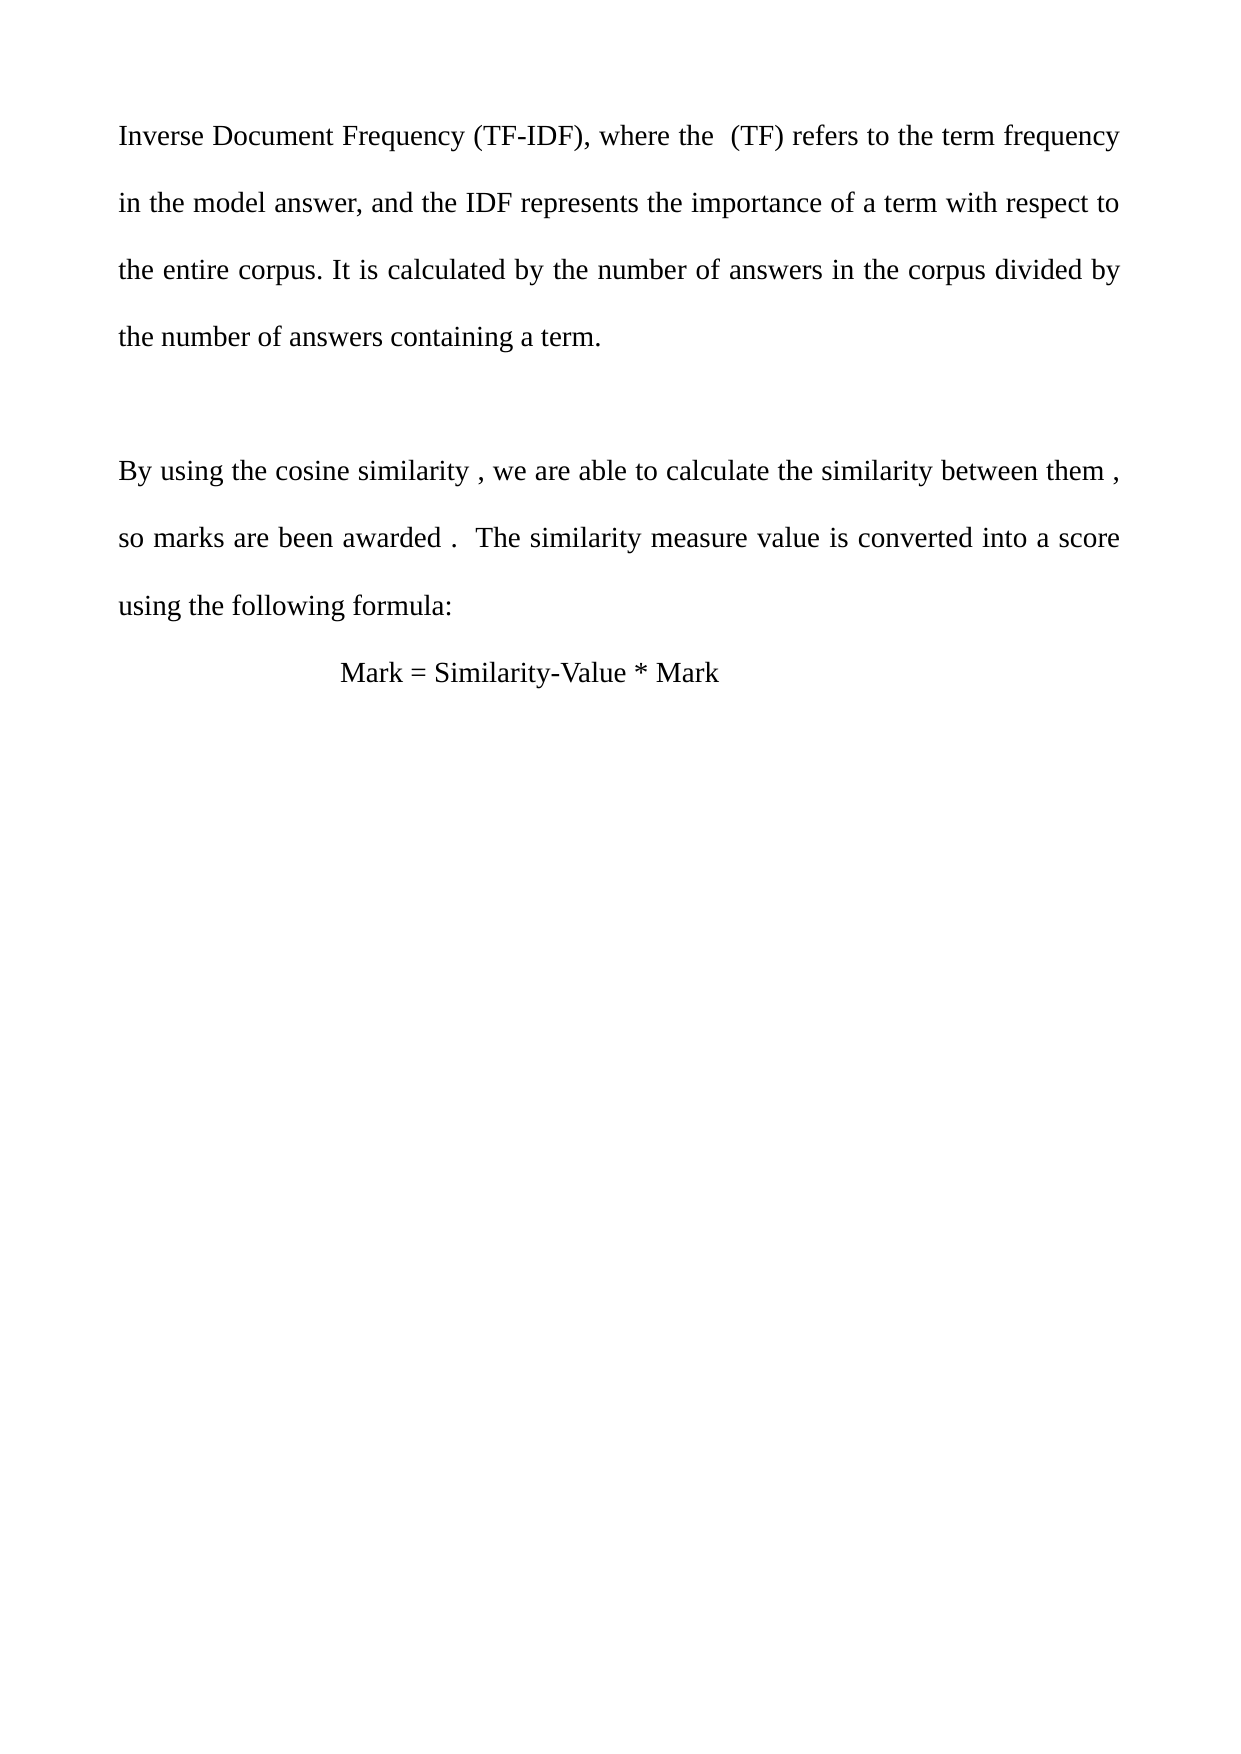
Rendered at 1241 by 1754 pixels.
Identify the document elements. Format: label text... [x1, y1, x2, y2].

text By using the cosine similarity , we are able to calculate the similarity between them , so marks are been awarded . The similarity measure value is converted into a score using the following formula: [118, 453, 1122, 621]
text Mark = Similarity-Value * Mark [118, 655, 1122, 688]
text Inverse Document Frequency (TF-IDF), where the (TF) refers to the term frequency in the model answer, and the IDF represents the importance of a term with respect to the entire corpus. It is calculated by the number of answers in the corpus divided by the number of answers containing a term. [118, 118, 1122, 353]
